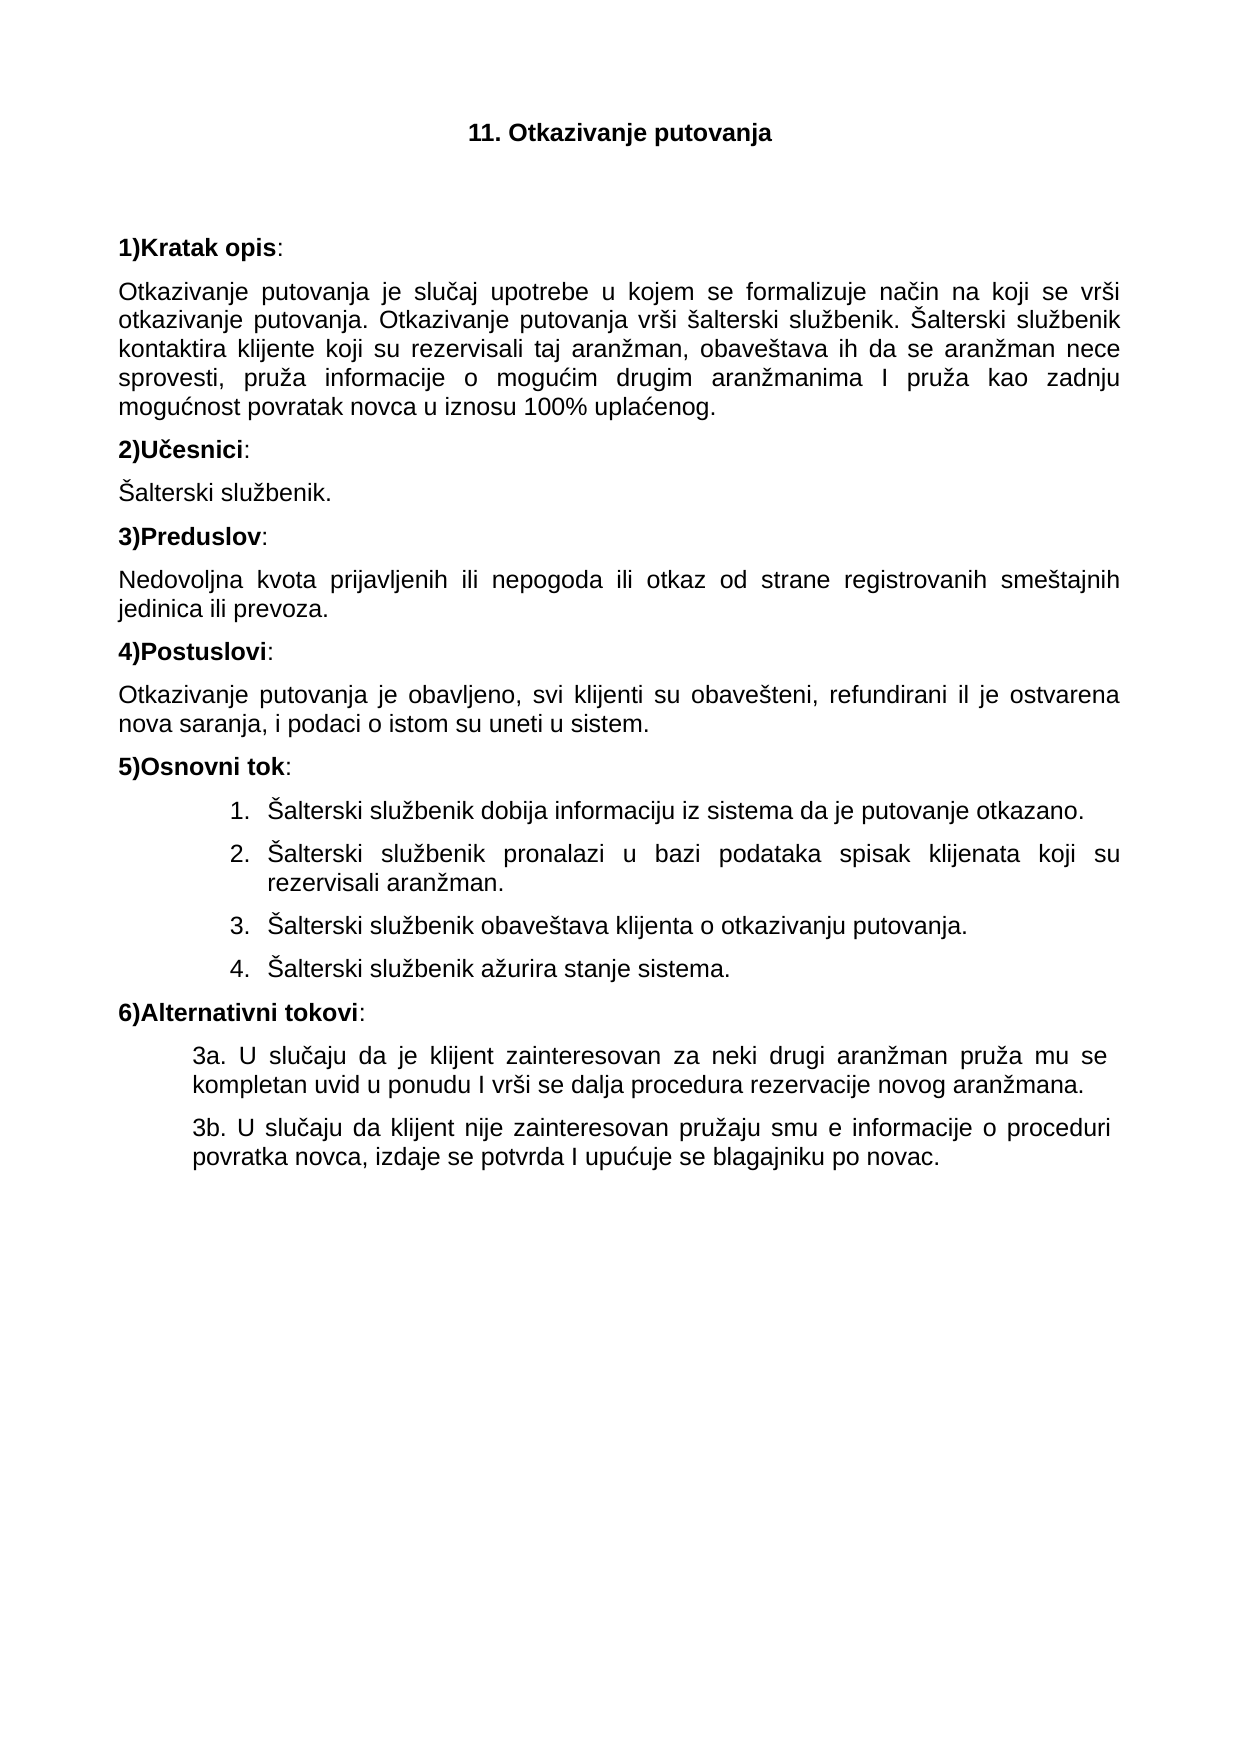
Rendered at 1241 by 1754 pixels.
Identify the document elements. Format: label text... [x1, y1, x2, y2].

text 3b. U slučaju da klijent nije zainteresovan pružaju smu e informacije o proceduri povratka novca, izdaje se potvrda I upućuje se blagajniku po novac. [118, 1113, 1122, 1171]
list Šalterski službenik pronalazi u bazi podataka spisak klijenata koji su rezervisali aranžman. [229, 839, 1122, 896]
text 5)Osnovni tok: [118, 752, 1122, 781]
text 6)Alternativni tokovi: [118, 998, 1122, 1026]
text 3a. U slučaju da je klijent zainteresovan za neki drugi aranžman pruža mu se kompletan uvid u ponudu I vrši se dalja procedura rezervacije novog aranžmana. [118, 1041, 1122, 1098]
text 4)Postuslovi: [118, 637, 1122, 666]
text 2)Učesnici: [118, 435, 1122, 463]
text Otkazivanje putovanja je obavljeno, svi klijenti su obavešteni, refundirani il je ostvarena nova saranja, i podaci o istom su uneti u sistem. [118, 680, 1122, 738]
text Šalterski službenik. [118, 478, 1122, 507]
text 3)Preduslov: [118, 521, 1122, 550]
list Šalterski službenik ažurira stanje sistema. [229, 954, 1122, 983]
list Šalterski službenik obaveštava klijenta o otkazivanju putovanja. [229, 911, 1122, 940]
list Šalterski službenik dobija informaciju iz sistema da je putovanje otkazano. [229, 796, 1122, 824]
text 11. Otkazivanje putovanja [118, 118, 1122, 147]
text 1)Kratak opis: [118, 233, 1122, 262]
text Otkazivanje putovanja je slučaj upotrebe u kojem se formalizuje način na koji se vrši otkazivanje putovanja. Otkazivanje putovanja vrši šalterski službenik. Šalterski službenik kontaktira klijente koji su rezervisali taj aranžman, obaveštava ih da se aranžman nece sprovesti, pruža informacije o mogućim drugim aranžmanima I pruža kao zadnju mogućnost povratak novca u iznosu 100% uplaćenog. [118, 276, 1122, 420]
text Nedovoljna kvota prijavljenih ili nepogoda ili otkaz od strane registrovanih smeštajnih jedinica ili prevoza. [118, 565, 1122, 622]
